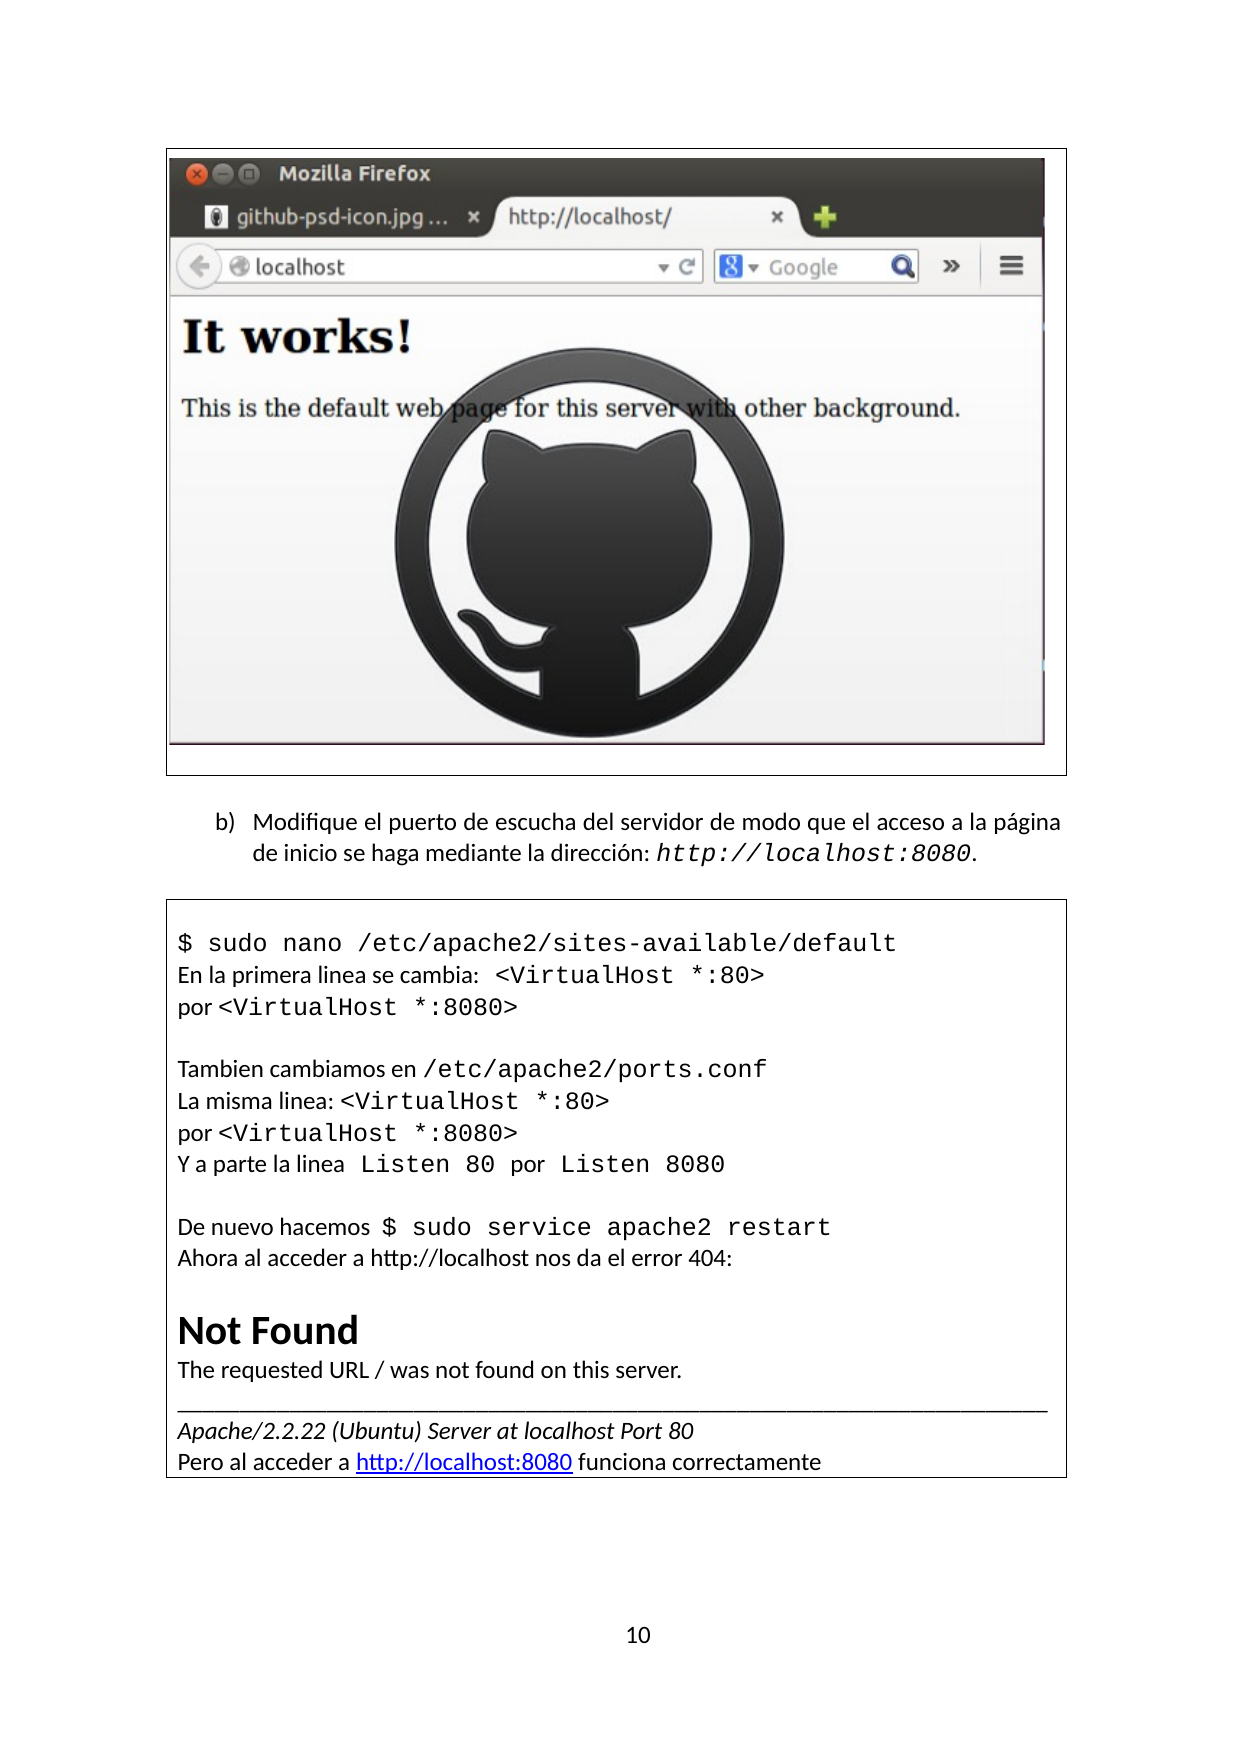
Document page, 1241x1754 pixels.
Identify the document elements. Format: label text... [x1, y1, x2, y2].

picture [169, 158, 1045, 745]
list Modifique el puerto de escucha del servidor de modo que el acceso a la página de inicio se haga mediante la dirección: http://localhost:8080. [215, 806, 1063, 869]
table_header [167, 159, 1066, 775]
table_header $ sudo nano /etc/apache2/sites-available/default En la primera linea se cambia: <VirtualHost *:80> por <VirtualHost *:8080> Tambien cambiamos en /etc/apache2/ports.conf La misma linea: <VirtualHost *:80> por <VirtualHost *:8080> Y a parte la linea Listen 80 por Listen 8080 De nuevo hacemos $ sudo service apache2 restart Ahora al acceder a http://localhost nos da el error 404: Not Found The requested URL / was not found on this server. ______________________________________________________________________ Apache/2.2.22 (Ubuntu) Server at localhost Port 80 Pero al acceder a http://localhost:8080 funciona correctamente [167, 900, 1066, 1477]
